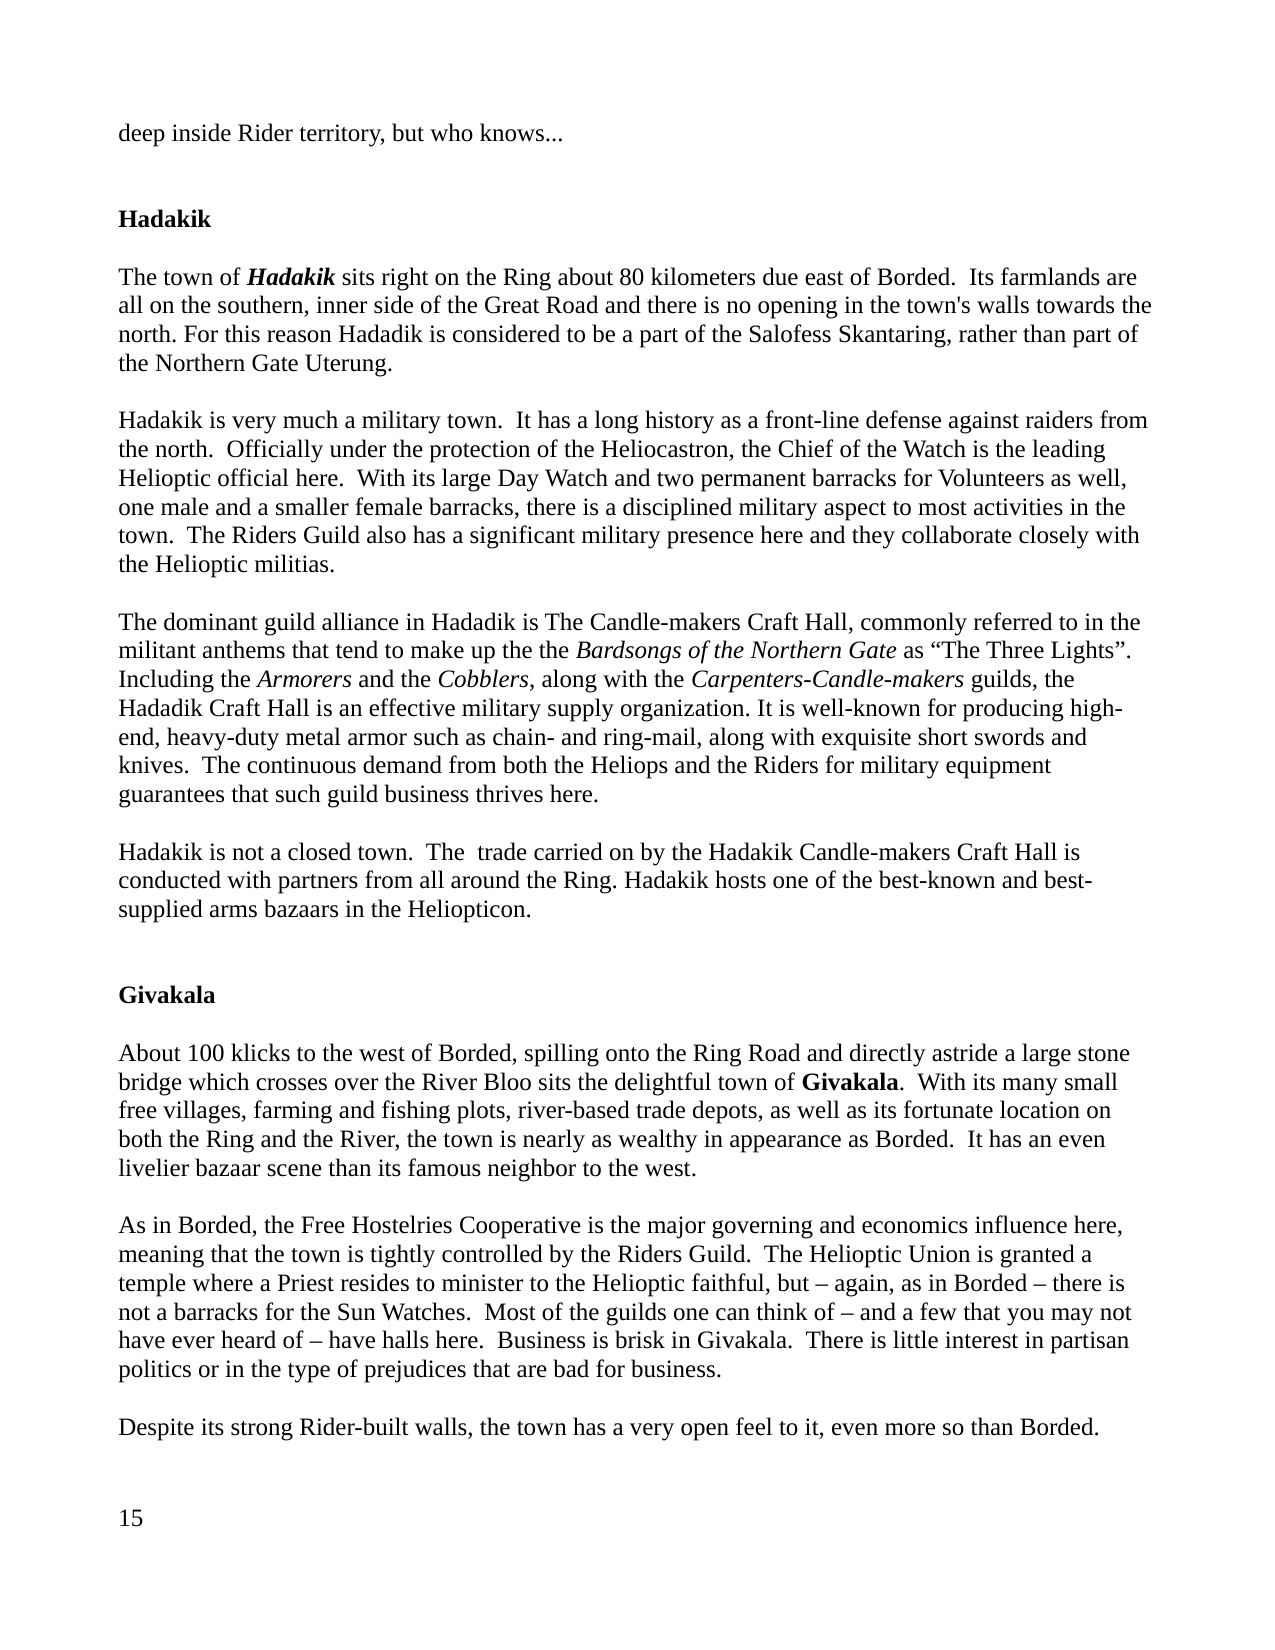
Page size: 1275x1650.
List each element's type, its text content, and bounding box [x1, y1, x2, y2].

text About 100 klicks to the west of Borded, spilling onto the Ring Road and directly astride a large stone bridge which crosses over the River Bloo sits the delightful town of Givakala. With its many small free villages, farming and fishing plots, river-based trade depots, as well as its fortunate location on both the Ring and the River, the town is nearly as wealthy in appearance as Borded. It has an even livelier bazaar scene than its famous neighbor to the west. [118, 1038, 1157, 1182]
text Despite its strong Rider-built walls, the town has a very open feel to it, even more so than Borded. [118, 1412, 1157, 1441]
text The dominant guild alliance in Hadadik is The Candle-makers Craft Hall, commonly referred to in the militant anthems that tend to make up the the Bardsongs of the Northern Gate as “The Three Lights”. Including the Armorers and the Cobblers, along with the Carpenters-Candle-makers guilds, the Hadadik Craft Hall is an effective military supply organization. It is well-known for producing high-end, heavy-duty metal armor such as chain- and ring-mail, along with exquisite short swords and knives. The continuous demand from both the Heliops and the Riders for military equipment guarantees that such guild business thrives here. [118, 607, 1157, 808]
text Hadakik is not a closed town. The trade carried on by the Hadakik Candle-makers Craft Hall is conducted with partners from all around the Ring. Hadakik hosts one of the best-known and best-supplied arms bazaars in the Heliopticon. [118, 837, 1157, 923]
text Hadakik is very much a military town. It has a long history as a front-line defense against raiders from the north. Officially under the protection of the Heliocastron, the Chief of the Watch is the leading Helioptic official here. With its large Day Watch and two permanent barracks for Volunteers as well, one male and a smaller female barracks, there is a disciplined military aspect to most activities in the town. The Riders Guild also has a significant military presence here and they collaborate closely with the Helioptic militias. [118, 406, 1157, 578]
text Hadakik [118, 204, 1157, 233]
text As in Borded, the Free Hostelries Cooperative is the major governing and economics influence here, meaning that the town is tightly controlled by the Riders Guild. The Helioptic Union is granted a temple where a Priest resides to minister to the Helioptic faithful, but – again, as in Borded – there is not a barracks for the Sun Watches. Most of the guilds one can think of – and a few that you may not have ever heard of – have halls here. Business is brisk in Givakala. There is little interest in partisan politics or in the type of prejudices that are bad for business. [118, 1211, 1157, 1383]
text The town of Hadakik sits right on the Ring about 80 kilometers due east of Borded. Its farmlands are all on the southern, inner side of the Great Road and there is no opening in the town's walls towards the north. For this reason Hadadik is considered to be a part of the Salofess Skantaring, rather than part of the Northern Gate Uterung. [118, 262, 1157, 377]
text Givakala [118, 981, 1157, 1009]
text deep inside Rider territory, but who knows... [118, 118, 1157, 147]
